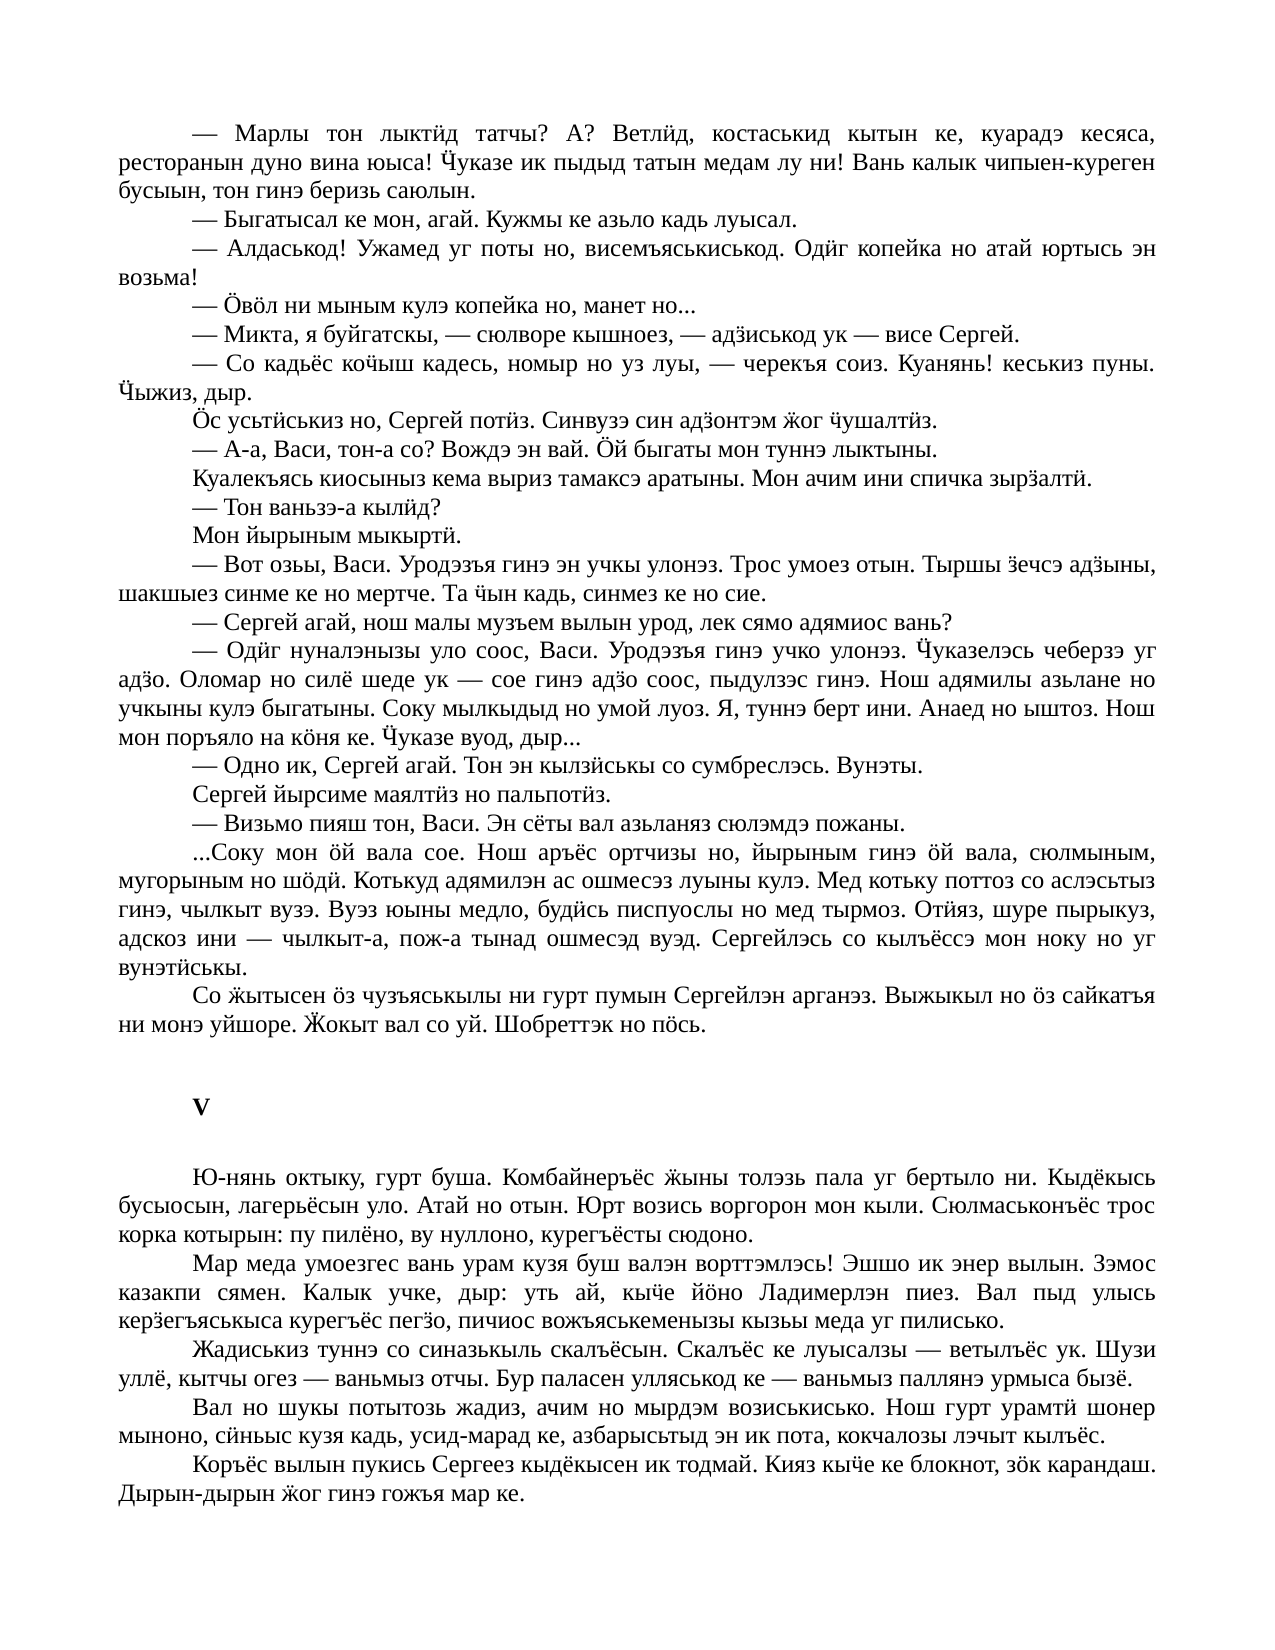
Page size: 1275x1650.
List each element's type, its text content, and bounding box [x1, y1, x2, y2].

text Жадиськиз туннэ со синазькыль скалъёсын. Скалъёс ке луысалзы — ветылъёс ук. Шузи уллё, кытчы огез — ваньмыз отчы. Бур паласен улляськод ке — ваньмыз паллянэ урмыса бызё. [118, 1334, 1157, 1392]
text — Алдаськод! Ужамед уг поты но, висемъяськиськод. Одӥг копейка но атай юртысь эн возьма! [118, 233, 1157, 291]
text — Со кадьёс коӵыш кадесь, номыр но уз луы, — черекъя соиз. Куанянь! кеськиз пуны. Ӵыжиз, дыр. [118, 348, 1157, 406]
text — Одӥг нуналэнызы уло соос, Васи. Уродэзъя гинэ учко улонэз. Ӵуказелэсь чеберзэ уг адӟо. Оломар но силё шеде ук — сое гинэ адӟо соос, пыдулзэс гинэ. Нош адямилы азьлане но учкыны кулэ быгатыны. Соку мылкыдыд но умой луоз. Я, туннэ берт ини. Анаед но ыштоз. Нош мон поръяло на кӧня ке. Ӵуказе вуод, дыр... [118, 636, 1157, 751]
text Ӧс усьтӥськиз но, Сергей потӥз. Синвузэ син адӟонтэм ӝог ӵушалтӥз. [118, 406, 1157, 434]
text — Вот озьы, Васи. Уродэзъя гинэ эн учкы улонэз. Трос умоез отын. Тыршы ӟечсэ адӟыны, шакшыез синме ке но мертче. Та ӵын кадь, синмез ке но сие. [118, 549, 1157, 607]
text Вал но шукы потытозь жадиз, ачим но мырдэм возиськисько. Нош гурт урамтӥ шонер мыноно, сӥньыс кузя кадь, усид-марад ке, азбарысьтыд эн ик пота, кокчалозы лэчыт кылъёс. [118, 1392, 1157, 1449]
text Сергей йырсиме маялтӥз но пальпотӥз. [118, 779, 1157, 808]
text — Быгатысал ке мон, агай. Кужмы ке азьло кадь луысал. [118, 204, 1157, 233]
text Мон йырыным мыкыртӥ. [118, 521, 1157, 549]
subtitle V [118, 1092, 1157, 1121]
text — Визьмо пияш тон, Васи. Эн сёты вал азьланяз сюлэмдэ пожаны. [118, 808, 1157, 837]
text — Ӧвӧл ни мыным кулэ копейка но, манет но... [118, 291, 1157, 319]
text — Марлы тон лыктӥд татчы? А? Ветлӥд, костаськид кытын ке, куарадэ кесяса, ресторанын дуно вина юыса! Ӵуказе ик пыдыд татын медам лу ни! Вань калык чипыен-куреген бусыын, тон гинэ беризь саюлын. [118, 118, 1157, 204]
text Коръёс вылын пукись Сергеез кыдёкысен ик тодмай. Кияз кыӵе ке блокнот, зӧк карандаш. Дырын-дырын ӝог гинэ гожъя мар ке. [118, 1449, 1157, 1507]
text — Одно ик, Сергей агай. Тон эн кылзӥськы со сумбреслэсь. Вунэты. [118, 751, 1157, 779]
text ...Соку мон ӧй вала сое. Нош аръёс ортчизы но, йырыным гинэ ӧй вала, сюлмыным, мугорыным но шӧдӥ. Котькуд адямилэн ас ошмесэз луыны кулэ. Мед котьку поттоз со аслэсьтыз гинэ, чылкыт вузэ. Вуэз юыны медло, будӥсь писпуослы но мед тырмоз. Отӥяз, шуре пырыкуз, адскоз ини — чылкыт-а, пож-а тынад ошмесэд вуэд. Сергейлэсь со кылъёссэ мон ноку но уг вунэтӥськы. [118, 837, 1157, 981]
text — Сергей агай, нош малы музъем вылын урод, лек сямо адямиос вань? [118, 607, 1157, 636]
text Ю-нянь октыку, гурт буша. Комбайнеръёс ӝыны толэзь пала уг бертыло ни. Кыдёкысь бусыосын, лагерьёсын уло. Атай но отын. Юрт возись воргорон мон кыли. Сюлмаськонъёс трос корка котырын: пу пилёно, ву нуллоно, курегъёсты сюдоно. [118, 1162, 1157, 1248]
text — А-а, Васи, тон-а со? Вождэ эн вай. Ӧй быгаты мон туннэ лыктыны. [118, 434, 1157, 463]
text Со ӝытысен ӧз чузъяськылы ни гурт пумын Сергейлэн арганэз. Выжыкыл но ӧз сайкатъя ни монэ уйшоре. Ӝокыт вал со уй. Шобреттэк но пӧсь. [118, 981, 1157, 1038]
text Мар меда умоезгес вань урам кузя буш валэн ворттэмлэсь! Эшшо ик энер вылын. Зэмос казакпи сямен. Калык учке, дыр: уть ай, кыӵе йӧно Ладимерлэн пиез. Вал пыд улысь керӟегъяськыса курегъёс пегӟо, пичиос вожъяськеменызы кызьы меда уг пилисько. [118, 1248, 1157, 1334]
text — Микта, я буйгатскы, — сюлворе кышноез, — адӟиськод ук — висе Сергей. [118, 319, 1157, 348]
text — Тон ваньзэ-а кылӥд? [118, 492, 1157, 521]
text Куалекъясь киосыныз кема выриз тамаксэ аратыны. Мон ачим ини спичка зырӟалтӥ. [118, 463, 1157, 492]
